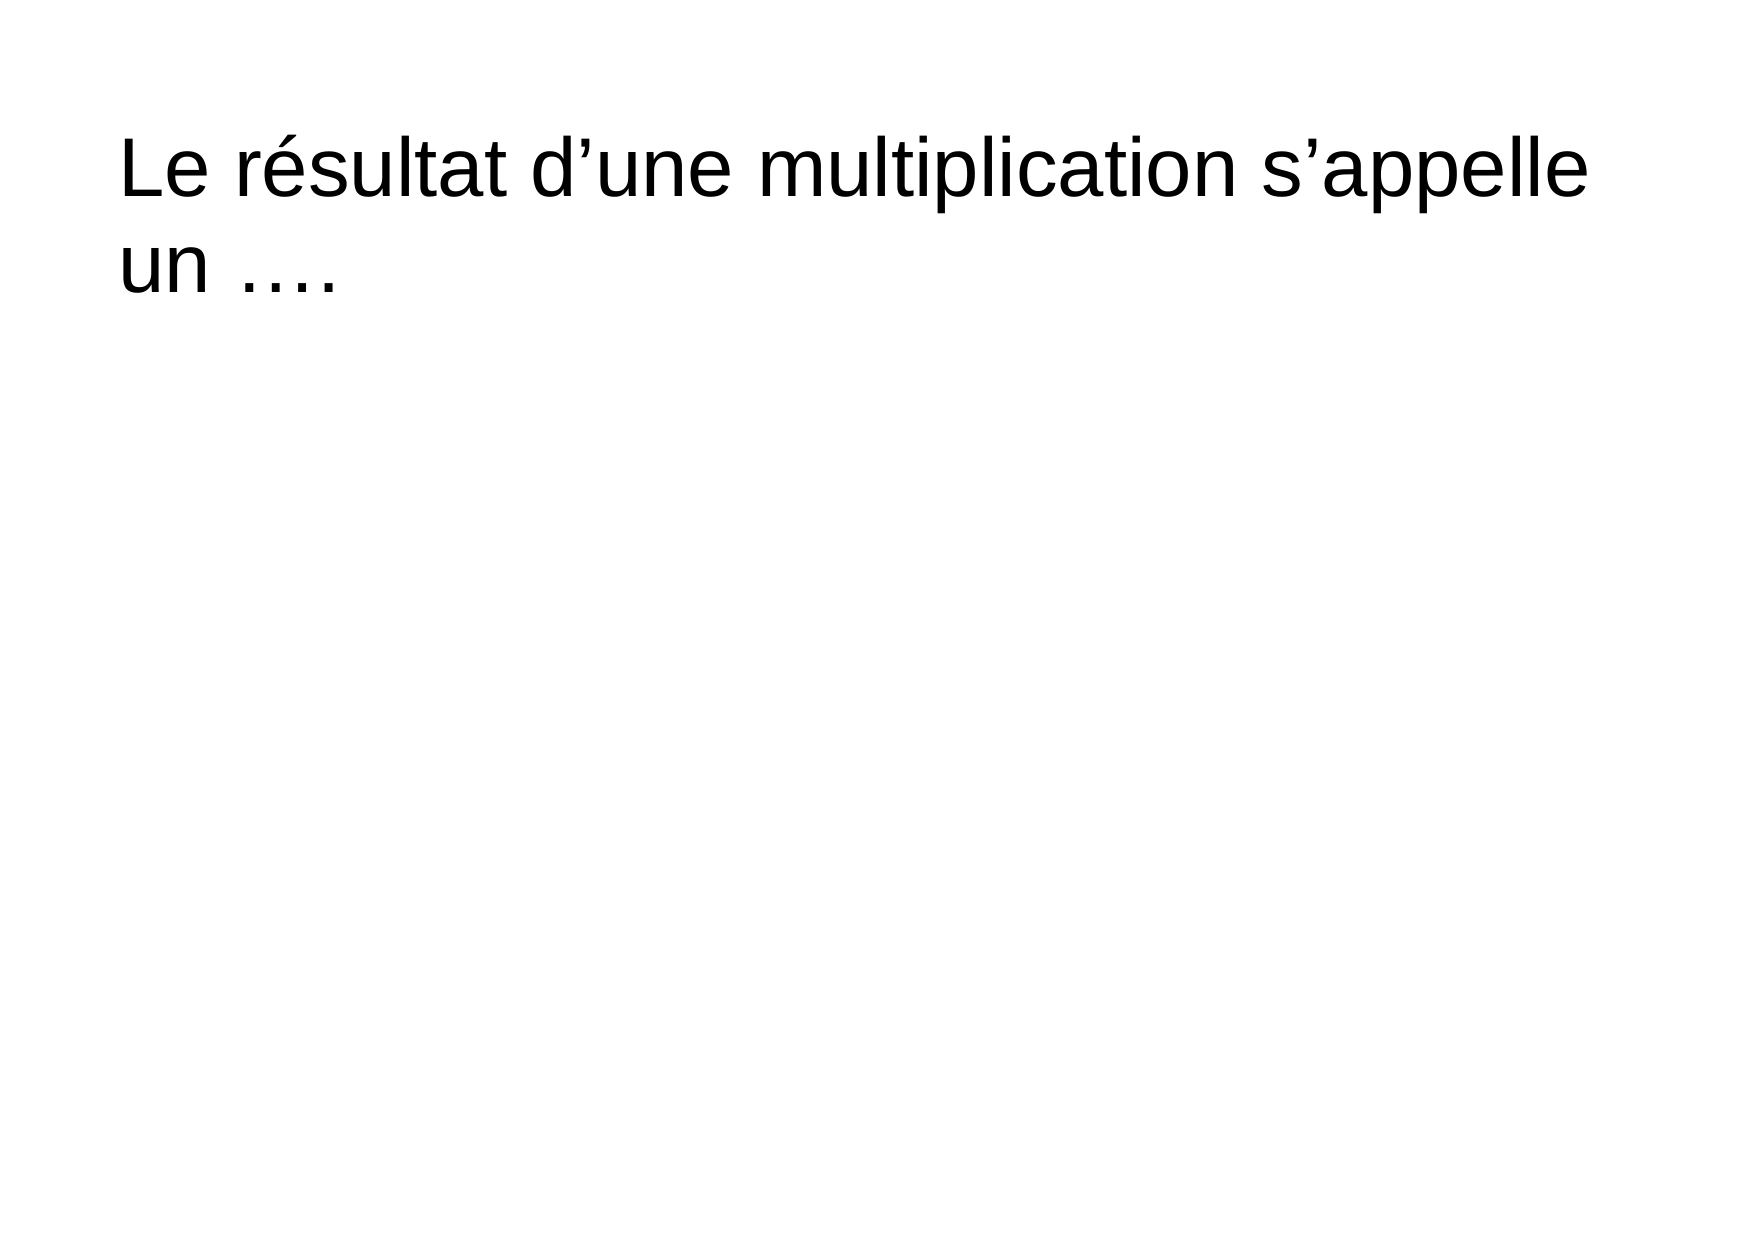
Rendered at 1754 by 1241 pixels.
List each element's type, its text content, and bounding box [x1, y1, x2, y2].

text Le résultat d’une multiplication s’appelle un …. [118, 118, 1636, 310]
